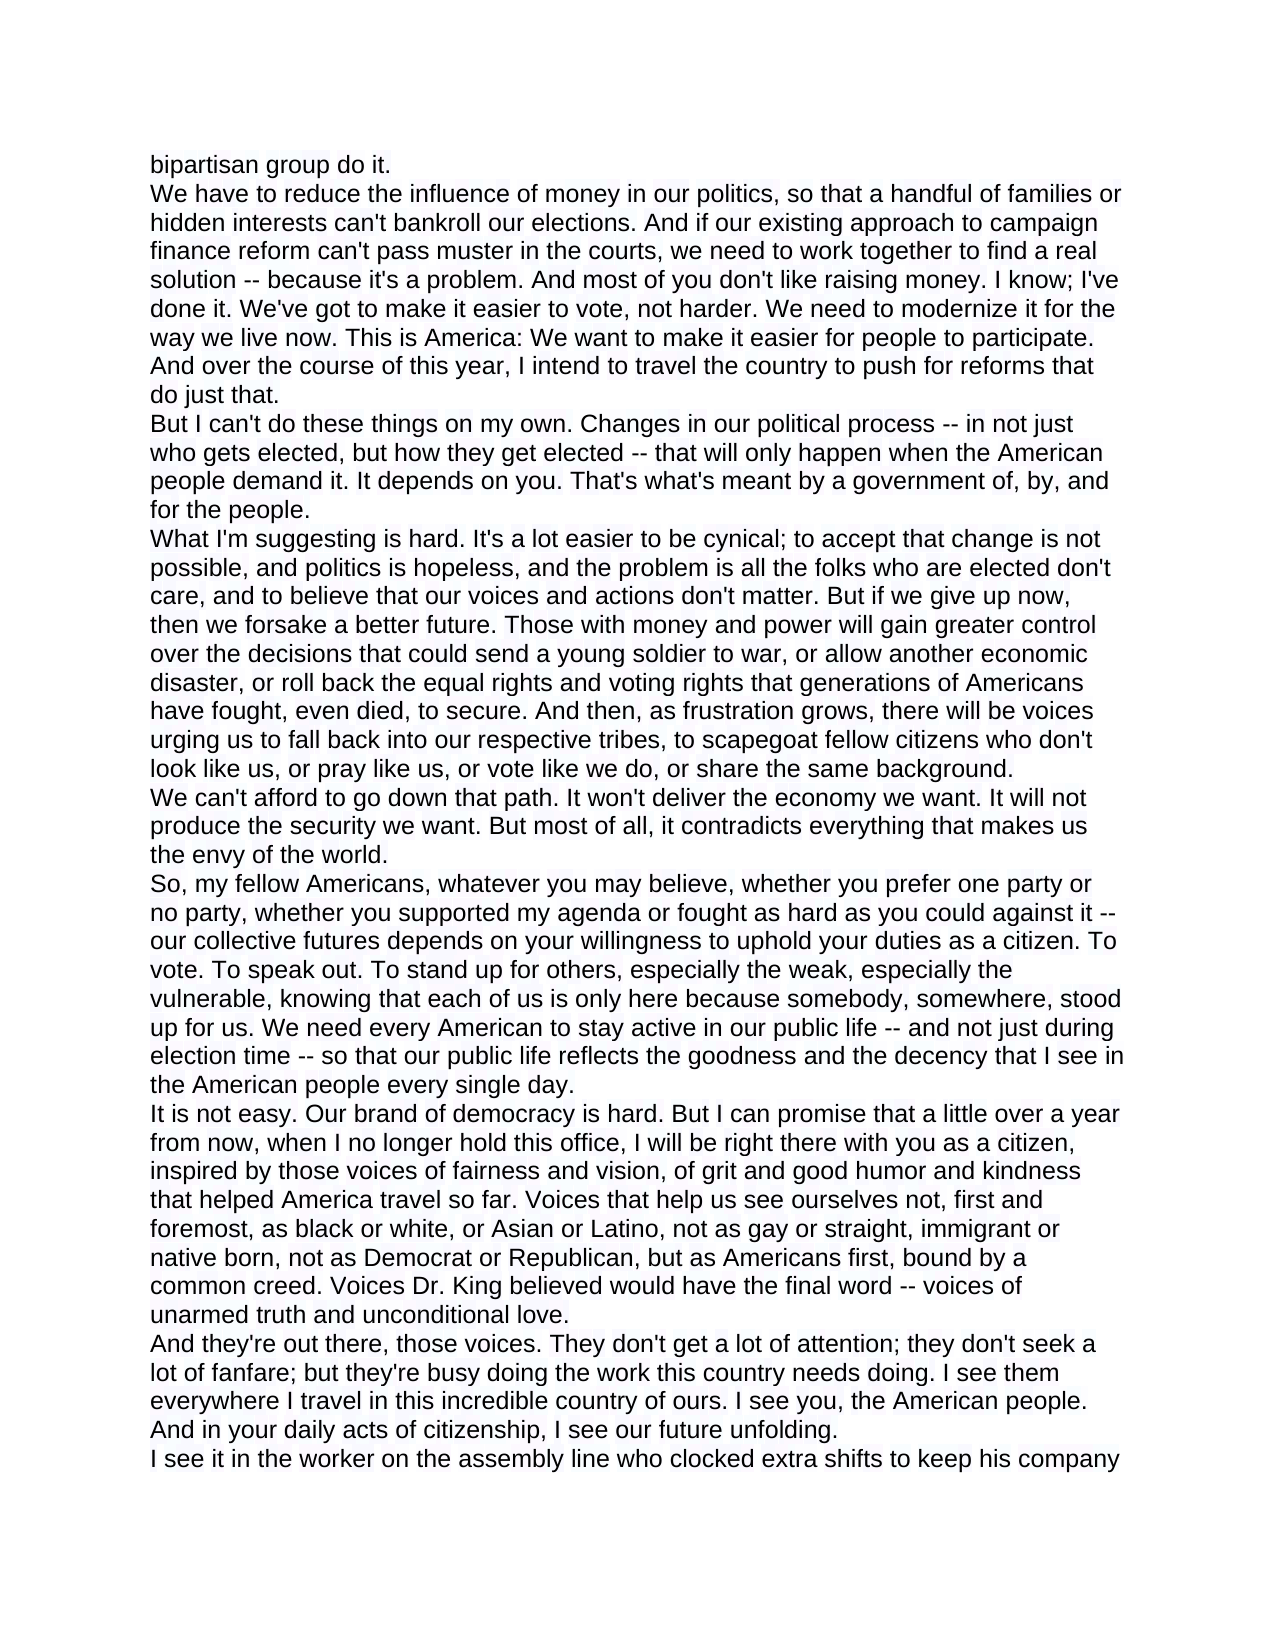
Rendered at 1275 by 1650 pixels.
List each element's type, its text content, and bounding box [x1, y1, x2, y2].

text But that means if we want a better politics -- and I'm addressing the American people now -- if we want a better politics, it's not enough just to change a congressman or change a senator or even change a President. We have to change the system to reflect our better selves. I think we've got to end the practice of drawing our congressional districts so that politicians can pick their voters, and not the other way around. Let a bipartisan group do it. [391, 150, 1125, 179]
text We can't afford to go down that path. It won't deliver the economy we want. It will not produce the security we want. But most of all, it contradicts everything that makes us the envy of the world. [150, 782, 1125, 869]
text We have to reduce the influence of money in our politics, so that a handful of families or hidden interests can't bankroll our elections. And if our existing approach to campaign finance reform can't pass muster in the courts, we need to work together to find a real solution -- because it's a problem. And most of you don't like raising money. I know; I've done it. We've got to make it easier to vote, not harder. We need to modernize it for the way we live now. This is America: We want to make it easier for people to participate. And over the course of this year, I intend to travel the country to push for reforms that do just that. [150, 179, 1125, 409]
text And they're out there, those voices. They don't get a lot of attention; they don't seek a lot of fanfare; but they're busy doing the work this country needs doing. I see them everywhere I travel in this incredible country of ours. I see you, the American people. And in your daily acts of citizenship, I see our future unfolding. [150, 1329, 1125, 1444]
text So, my fellow Americans, whatever you may believe, whether you prefer one party or no party, whether you supported my agenda or fought as hard as you could against it -- our collective futures depends on your willingness to uphold your duties as a citizen. To vote. To speak out. To stand up for others, especially the weak, especially the vulnerable, knowing that each of us is only here because somebody, somewhere, stood up for us. We need every American to stay active in our public life -- and not just during election time -- so that our public life reflects the goodness and the decency that I see in the American people every single day. [150, 869, 1125, 1099]
text But I can't do these things on my own. Changes in our political process -- in not just who gets elected, but how they get elected -- that will only happen when the American people demand it. It depends on you. That's what's meant by a government of, by, and for the people. [150, 409, 1125, 524]
text What I'm suggesting is hard. It's a lot easier to be cynical; to accept that change is not possible, and politics is hopeless, and the problem is all the folks who are elected don't care, and to believe that our voices and actions don't matter. But if we give up now, then we forsake a better future. Those with money and power will gain greater control over the decisions that could send a young soldier to war, or allow another economic disaster, or roll back the equal rights and voting rights that generations of Americans have fought, even died, to secure. And then, as frustration grows, there will be voices urging us to fall back into our respective tribes, to scapegoat fellow citizens who don't look like us, or pray like us, or vote like we do, or share the same background. [150, 524, 1125, 782]
text It is not easy. Our brand of democracy is hard. But I can promise that a little over a year from now, when I no longer hold this office, I will be right there with you as a citizen, inspired by those voices of fairness and vision, of grit and good humor and kindness that helped America travel so far. Voices that help us see ourselves not, first and foremost, as black or white, or Asian or Latino, not as gay or straight, immigrant or native born, not as Democrat or Republican, but as Americans first, bound by a common creed. Voices Dr. King believed would have the final word -- voices of unarmed truth and unconditional love. [150, 1099, 1125, 1329]
